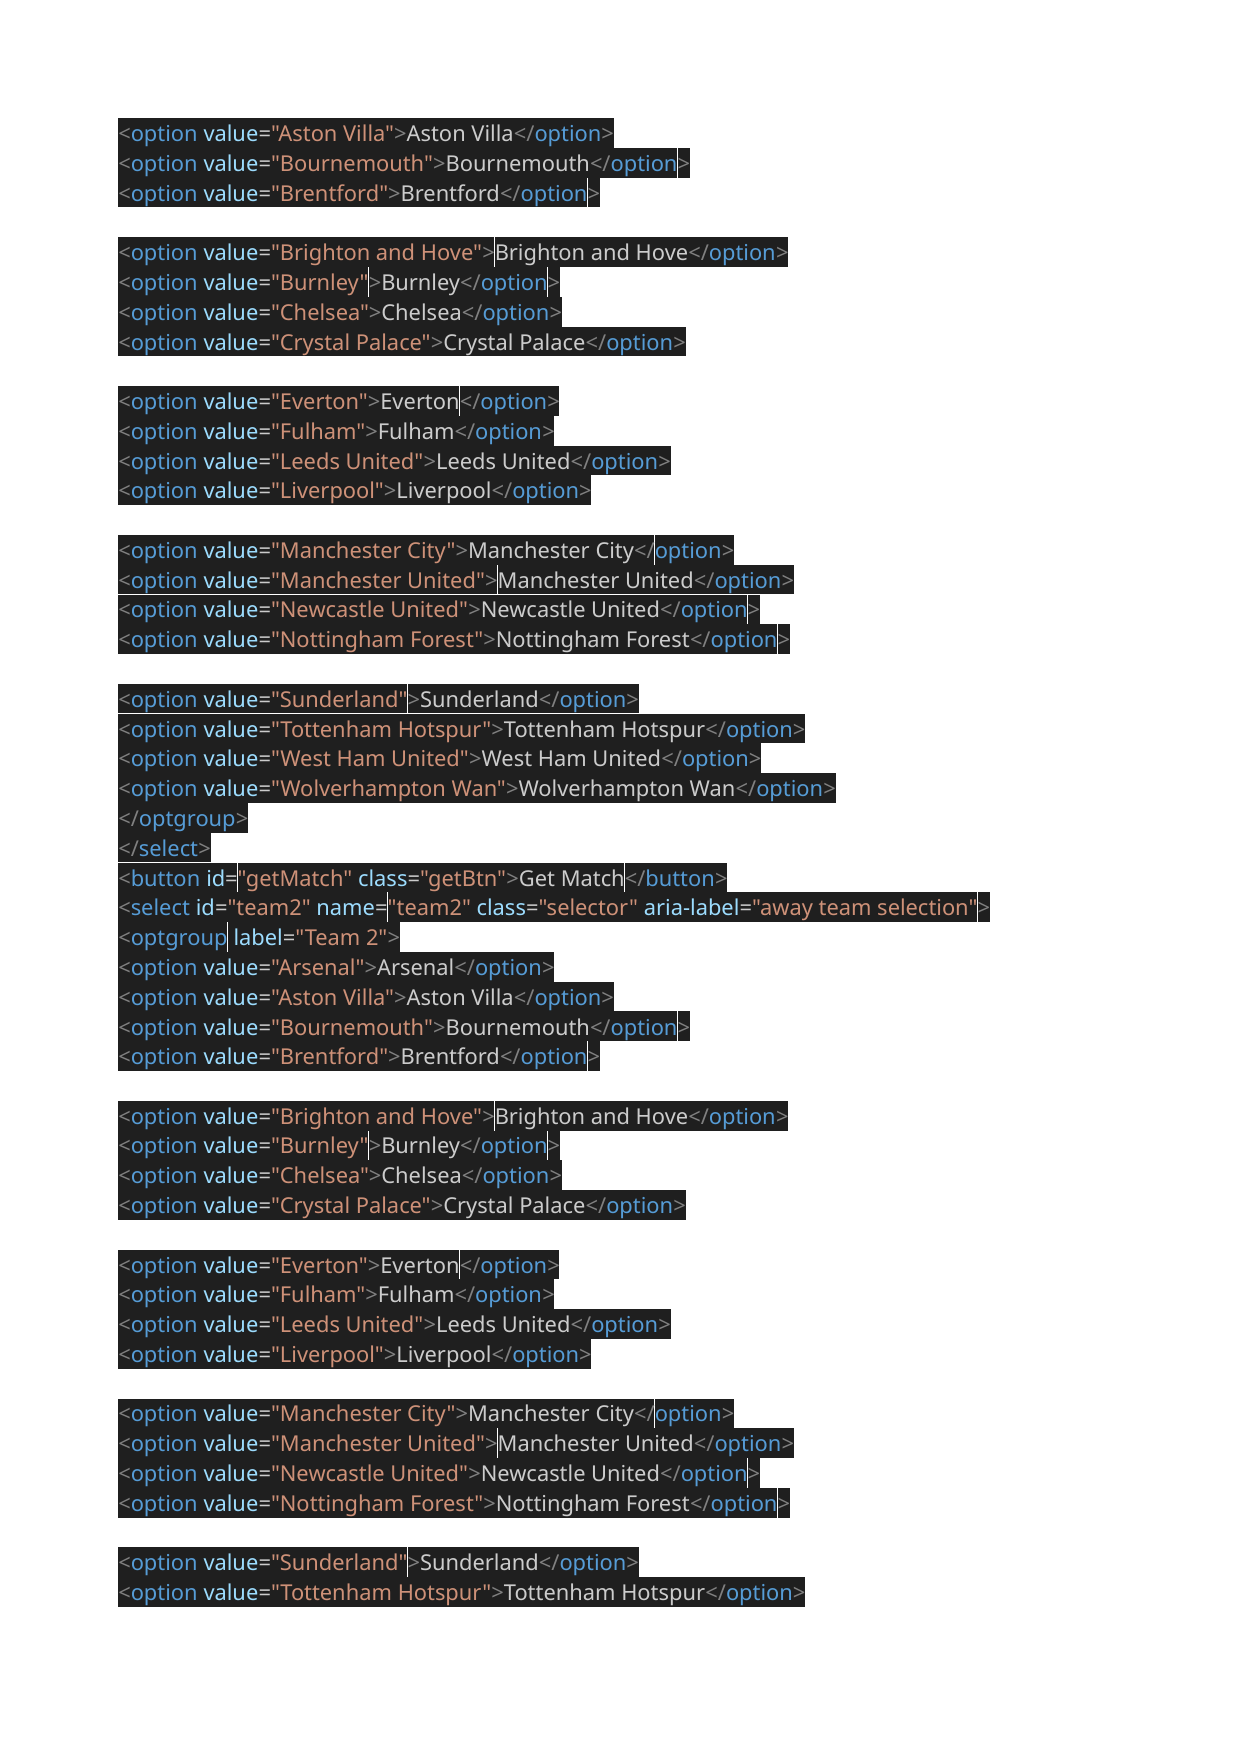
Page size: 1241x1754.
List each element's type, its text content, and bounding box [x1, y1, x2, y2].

text <option value="Liverpool">Liverpool</option> [118, 1339, 1122, 1369]
text <option value="Newcastle United">Newcastle United</option> [118, 594, 1122, 624]
text <option value="Leeds United">Leeds United</option> [118, 1309, 1122, 1339]
text <option value="Everton">Everton</option> [118, 386, 1122, 416]
text <option value="Sunderland">Sunderland</option> [118, 684, 1122, 713]
text <option value="Manchester United">Manchester United</option> [118, 565, 1122, 594]
text <option value="Burnley">Burnley</option> [118, 1131, 1122, 1160]
text <option value="Aston Villa">Aston Villa</option> [118, 118, 1122, 148]
text <option value="Nottingham Forest">Nottingham Forest</option> [118, 1488, 1122, 1518]
text <option value="Brentford">Brentford</option> [118, 178, 1122, 207]
text <option value="Manchester City">Manchester City</option> [118, 535, 1122, 565]
text </optgroup> [118, 803, 1122, 833]
text <option value="Chelsea">Chelsea</option> [118, 1160, 1122, 1190]
text <option value="Aston Villa">Aston Villa</option> [118, 982, 1122, 1011]
text <option value="Bournemouth">Bournemouth</option> [118, 148, 1122, 178]
text <option value="Wolverhampton Wan">Wolverhampton Wan</option> [118, 773, 1122, 803]
text <option value="Chelsea">Chelsea</option> [118, 297, 1122, 327]
text <option value="Crystal Palace">Crystal Palace</option> [118, 327, 1122, 356]
text <option value="West Ham United">West Ham United</option> [118, 743, 1122, 773]
text <option value="Brentford">Brentford</option> [118, 1041, 1122, 1071]
text <option value="Crystal Palace">Crystal Palace</option> [118, 1190, 1122, 1220]
text <option value="Sunderland">Sunderland</option> [118, 1547, 1122, 1577]
text <option value="Manchester City">Manchester City</option> [118, 1398, 1122, 1428]
text <option value="Newcastle United">Newcastle United</option> [118, 1458, 1122, 1488]
text <option value="Tottenham Hotspur">Tottenham Hotspur</option> [118, 1577, 1122, 1607]
text <option value="Liverpool">Liverpool</option> [118, 475, 1122, 505]
text <option value="Brighton and Hove">Brighton and Hove</option> [118, 1101, 1122, 1131]
text <option value="Bournemouth">Bournemouth</option> [118, 1011, 1122, 1041]
text <option value="Arsenal">Arsenal</option> [118, 952, 1122, 982]
text <option value="Manchester United">Manchester United</option> [118, 1428, 1122, 1458]
text <option value="Everton">Everton</option> [118, 1249, 1122, 1279]
text <optgroup label="Team 2"> [118, 922, 1122, 952]
text <option value="Fulham">Fulham</option> [118, 1279, 1122, 1309]
text <option value="Tottenham Hotspur">Tottenham Hotspur</option> [118, 713, 1122, 743]
text <option value="Brighton and Hove">Brighton and Hove</option> [118, 237, 1122, 267]
text <button id="getMatch" class="getBtn">Get Match</button> [118, 862, 1122, 892]
text <option value="Fulham">Fulham</option> [118, 416, 1122, 446]
text <select id="team2" name="team2" class="selector" aria-label="away team selection"> [118, 892, 1122, 922]
text </select> [118, 833, 1122, 862]
text <option value="Leeds United">Leeds United</option> [118, 446, 1122, 475]
text <option value="Burnley">Burnley</option> [118, 267, 1122, 297]
text <option value="Nottingham Forest">Nottingham Forest</option> [118, 624, 1122, 654]
